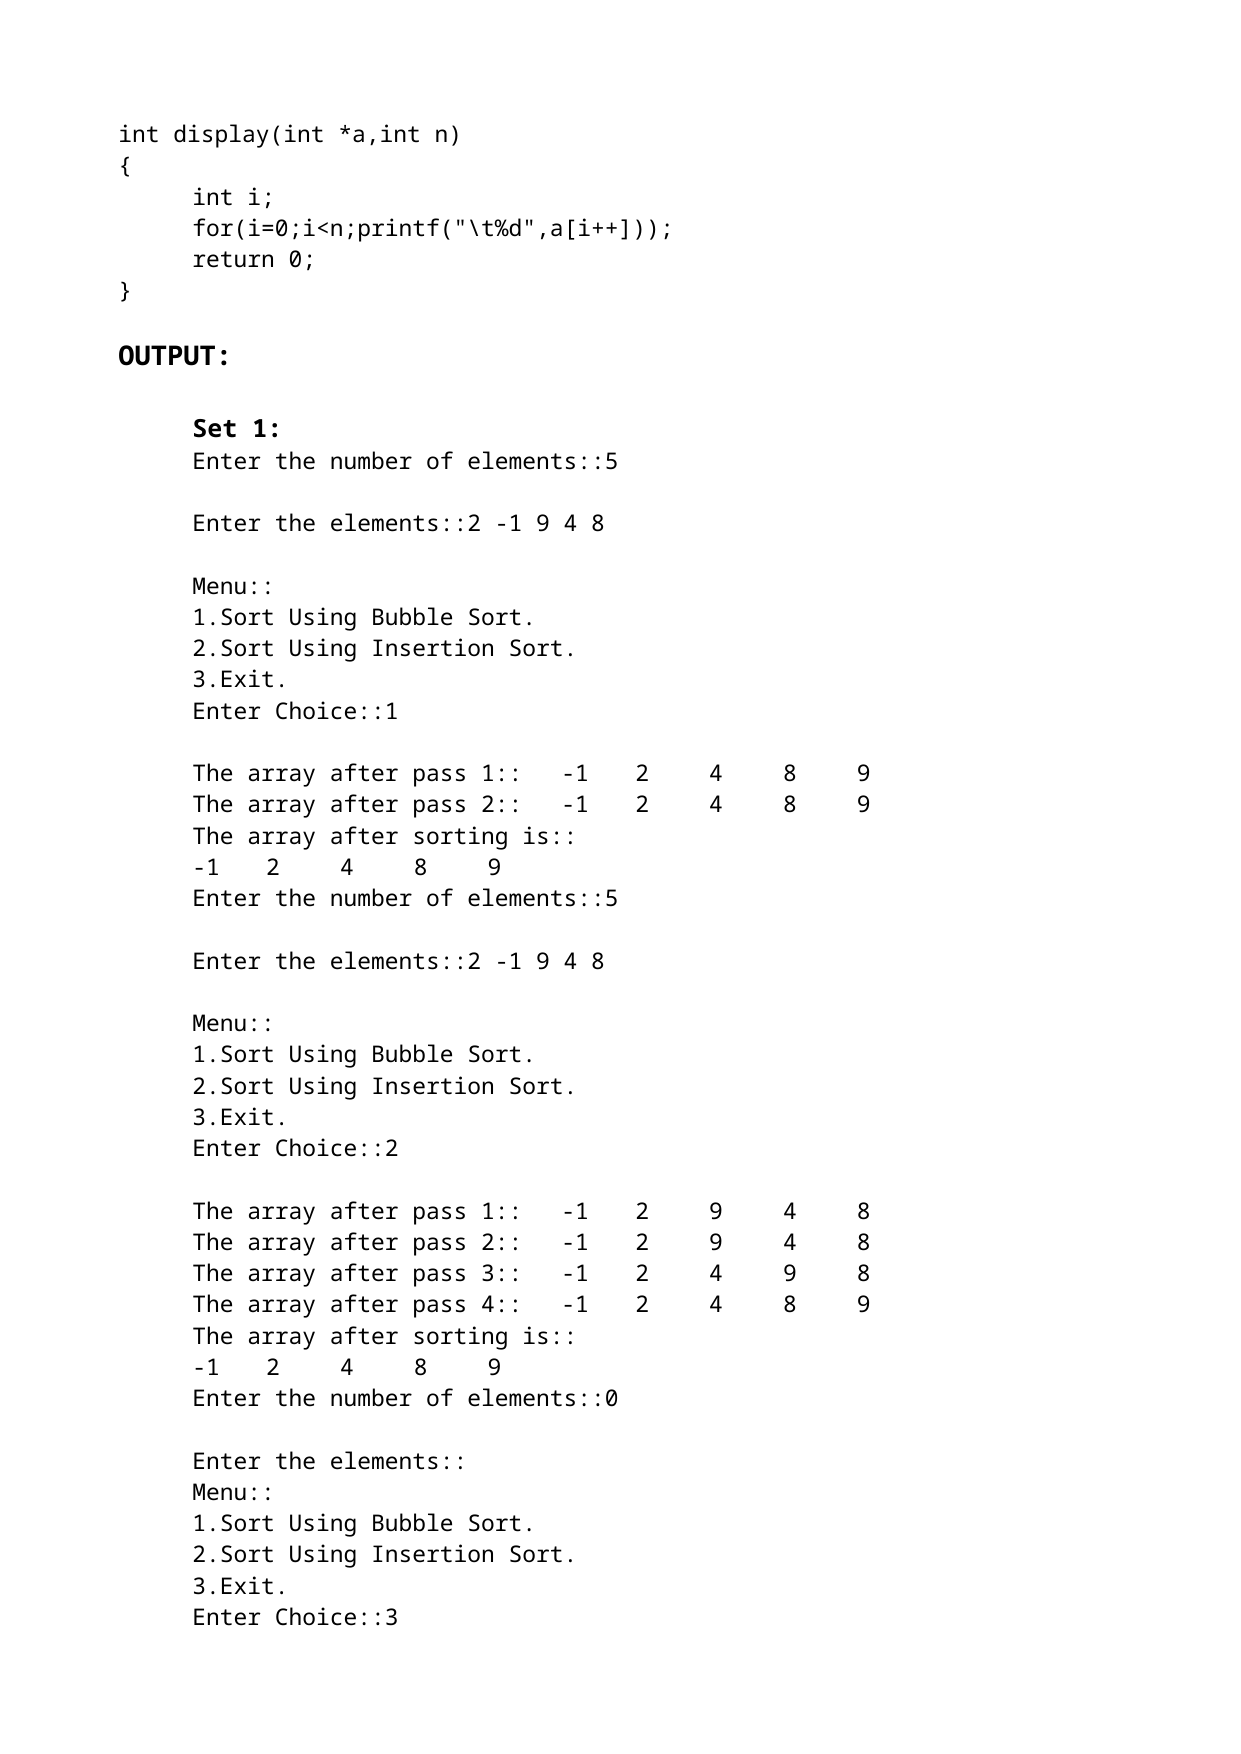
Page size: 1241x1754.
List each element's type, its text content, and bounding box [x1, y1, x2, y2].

text The array after sorting is:: [118, 1320, 1122, 1351]
text 1.Sort Using Bubble Sort. [118, 601, 1122, 632]
text 1.Sort Using Bubble Sort. [118, 1038, 1122, 1070]
text 2.Sort Using Insertion Sort. [118, 632, 1122, 663]
text { [118, 149, 1122, 181]
text 3.Exit. [118, 663, 1122, 695]
text -1 2 4 8 9 [118, 851, 1122, 882]
text -1 2 4 8 9 [118, 1351, 1122, 1382]
text 3.Exit. [118, 1570, 1122, 1601]
text The array after sorting is:: [118, 820, 1122, 851]
text Enter the elements:: [118, 1445, 1122, 1476]
text 2.Sort Using Insertion Sort. [118, 1538, 1122, 1570]
text Enter Choice::3 [118, 1601, 1122, 1632]
text The array after pass 4:: -1 2 4 8 9 [118, 1288, 1122, 1320]
text OUTPUT: [118, 337, 1122, 374]
text Enter the elements::2 -1 9 4 8 [118, 507, 1122, 538]
text The array after pass 3:: -1 2 4 9 8 [118, 1257, 1122, 1288]
text Menu:: [118, 1007, 1122, 1038]
text Menu:: [118, 1476, 1122, 1507]
text int i; [118, 181, 1122, 212]
text 2.Sort Using Insertion Sort. [118, 1070, 1122, 1101]
text Set 1: [118, 411, 1122, 445]
text return 0; [118, 243, 1122, 274]
text Enter the elements::2 -1 9 4 8 [118, 945, 1122, 976]
text The array after pass 1:: -1 2 4 8 9 [118, 757, 1122, 788]
text The array after pass 2:: -1 2 4 8 9 [118, 788, 1122, 820]
text } [118, 274, 1122, 306]
text 3.Exit. [118, 1101, 1122, 1132]
text Enter Choice::1 [118, 695, 1122, 726]
text Enter the number of elements::5 [118, 445, 1122, 476]
text int display(int *a,int n) [118, 118, 1122, 149]
text The array after pass 1:: -1 2 9 4 8 [118, 1195, 1122, 1226]
text for(i=0;i<n;printf("\t%d",a[i++])); [118, 212, 1122, 243]
text Enter Choice::2 [118, 1132, 1122, 1163]
text Enter the number of elements::5 [118, 882, 1122, 913]
text 1.Sort Using Bubble Sort. [118, 1507, 1122, 1538]
text Enter the number of elements::0 [118, 1382, 1122, 1413]
text Menu:: [118, 570, 1122, 601]
text The array after pass 2:: -1 2 9 4 8 [118, 1226, 1122, 1257]
